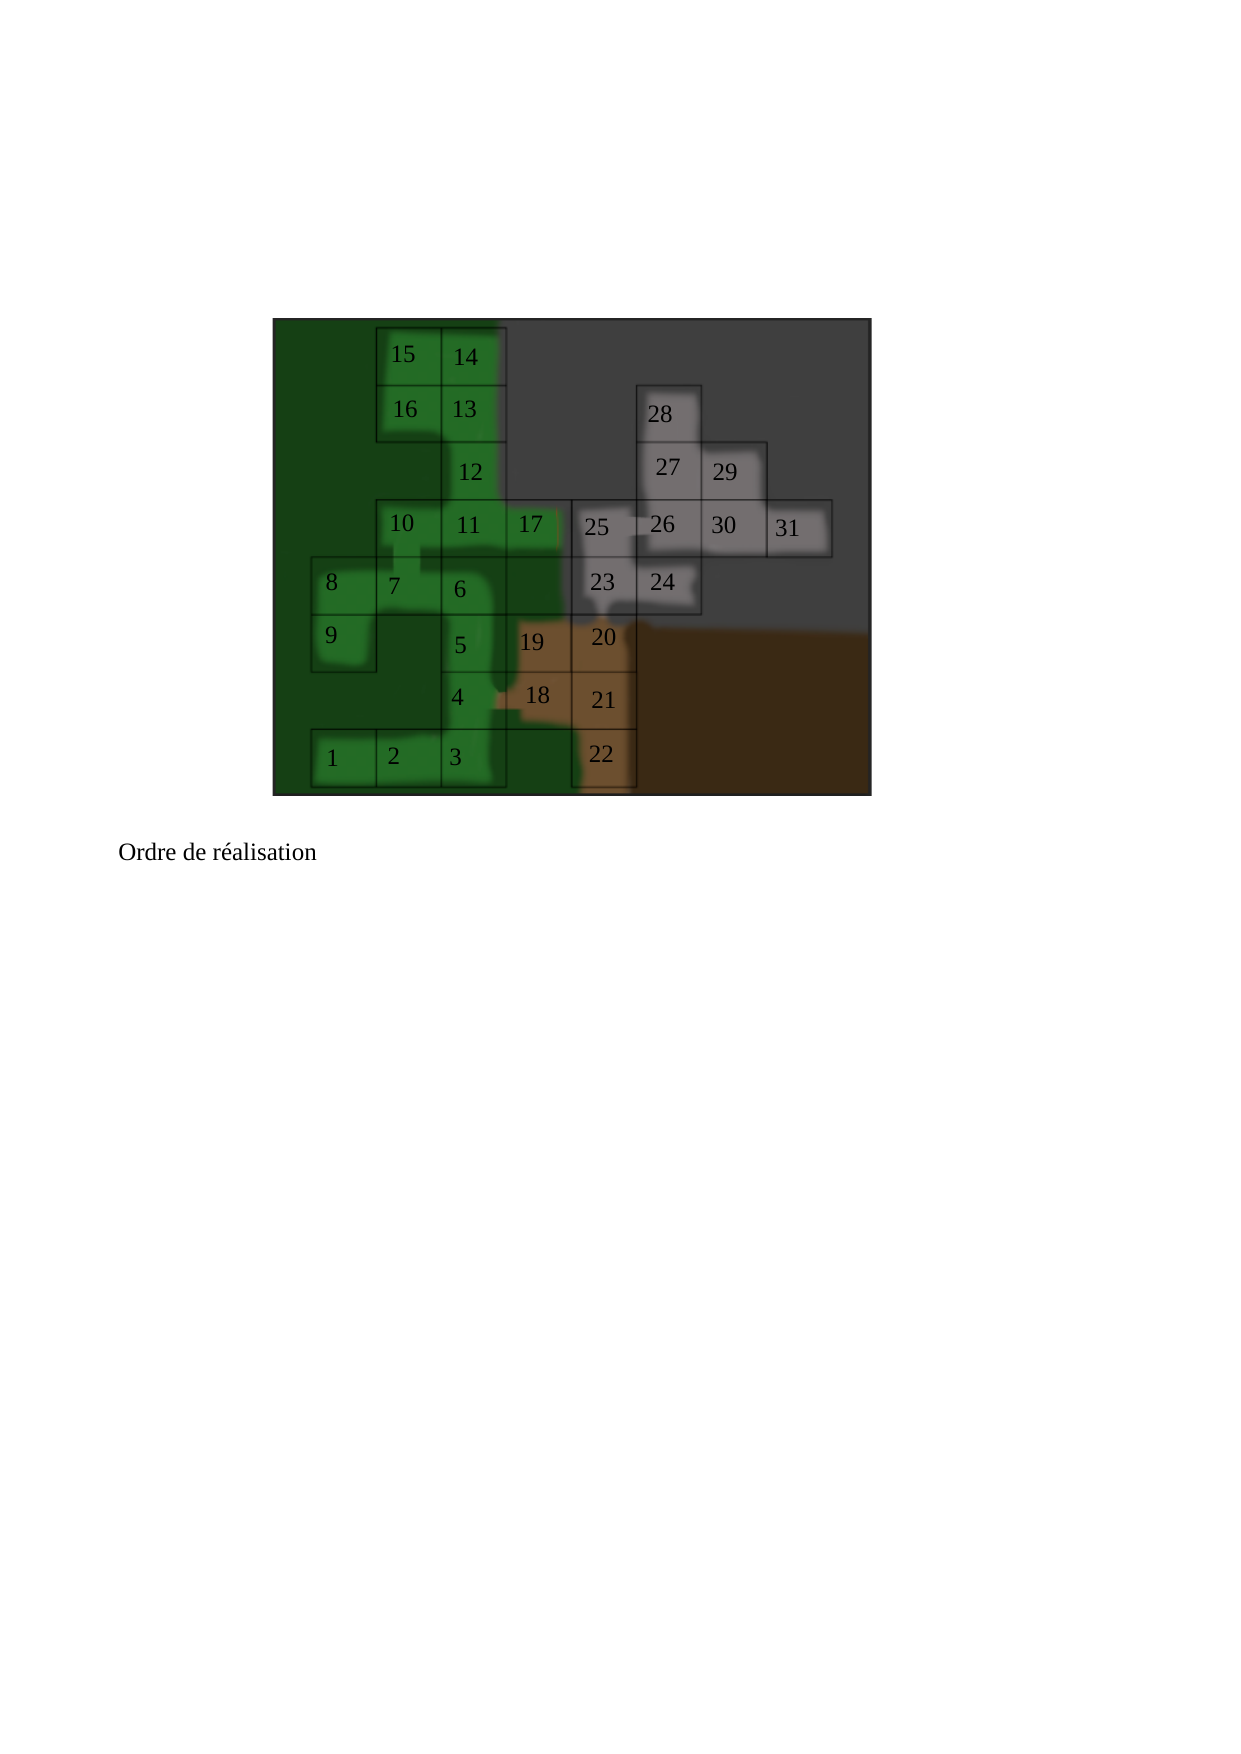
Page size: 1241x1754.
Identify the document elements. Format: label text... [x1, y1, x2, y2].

text Ordre de réalisation [118, 837, 1122, 866]
picture [272, 318, 872, 796]
